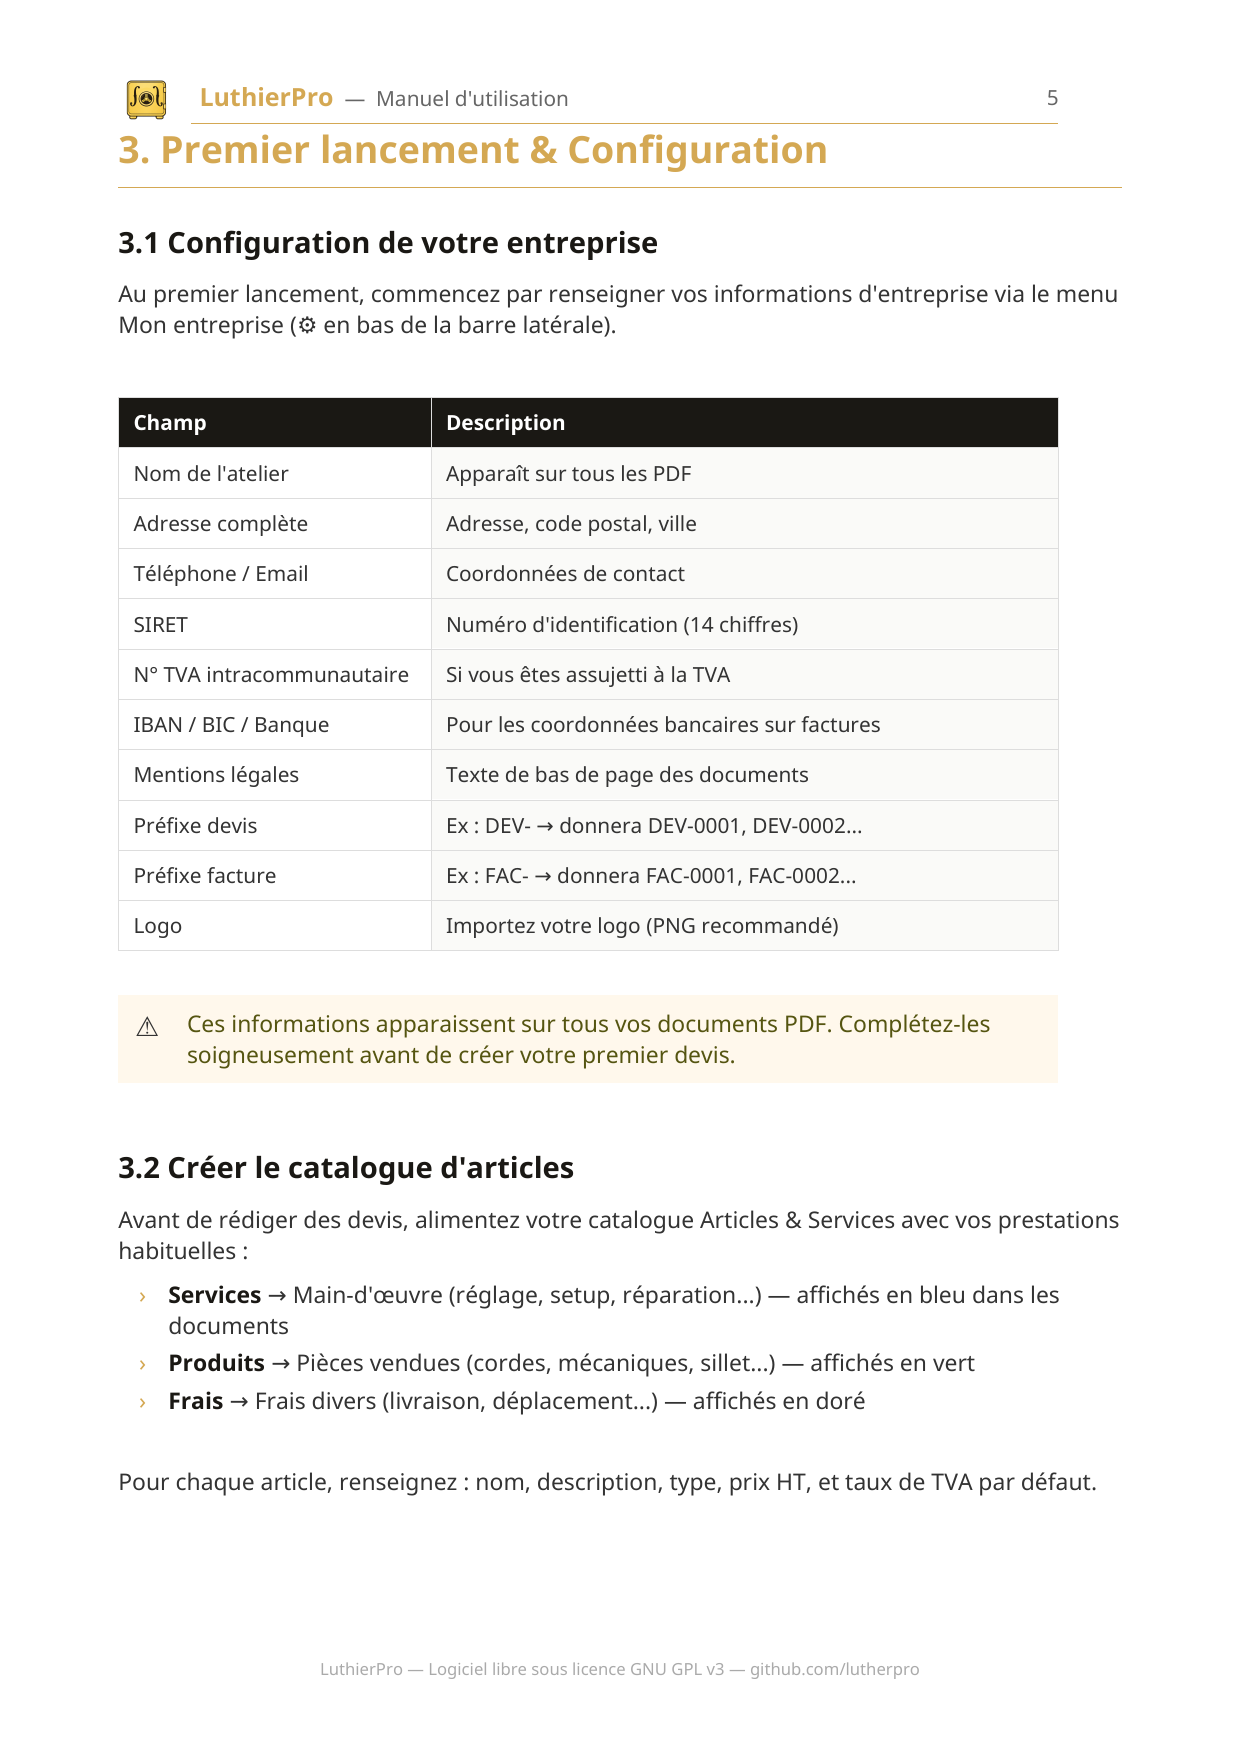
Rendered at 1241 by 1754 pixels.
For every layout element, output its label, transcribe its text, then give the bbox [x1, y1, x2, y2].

table_cell Préfixe facture [119, 851, 431, 900]
table_cell Texte de bas de page des documents [432, 750, 1058, 799]
table_cell SIRET [119, 599, 431, 648]
table_cell Apparaît sur tous les PDF [432, 448, 1058, 498]
text Pour chaque article, renseignez : nom, description, type, prix HT, et taux de TVA par défaut. [118, 1466, 1122, 1497]
table_cell Téléphone / Email [119, 549, 431, 598]
table_cell Préfixe devis [119, 801, 431, 850]
subtitle 3.1 Configuration de votre entreprise [118, 222, 1122, 262]
table_cell Nom de l'atelier [119, 448, 431, 498]
list Frais → Frais divers (livraison, déplacement...) — affichés en doré [139, 1385, 1122, 1416]
subtitle 3.2 Créer le catalogue d'articles [118, 1147, 1122, 1187]
table_cell Mentions légales [119, 750, 431, 799]
list Services → Main-d'œuvre (réglage, setup, réparation...) — affichés en bleu dans les documents [139, 1279, 1122, 1341]
table_cell N° TVA intracommunautaire [119, 650, 431, 699]
table_cell Logo [119, 901, 431, 950]
list Produits → Pièces vendues (cordes, mécaniques, sillet...) — affichés en vert [139, 1347, 1122, 1379]
table_cell IBAN / BIC / Banque [119, 700, 431, 749]
text Au premier lancement, commencez par renseigner vos informations d'entreprise via le menu Mon entreprise (⚙️ en bas de la barre latérale). [118, 278, 1122, 341]
table_header Champ [119, 398, 431, 447]
table_cell Ex : DEV- → donnera DEV-0001, DEV-0002... [432, 801, 1058, 850]
table_cell Si vous êtes assujetti à la TVA [432, 650, 1058, 699]
table_cell Adresse complète [119, 499, 431, 548]
table_header Description [432, 398, 1058, 447]
table_cell Pour les coordonnées bancaires sur factures [432, 700, 1058, 749]
table_cell Numéro d'identification (14 chiffres) [432, 599, 1058, 648]
table_header ⚠️ [118, 995, 181, 1083]
table_cell Coordonnées de contact [432, 549, 1058, 598]
subtitle 3. Premier lancement & Configuration [118, 123, 1122, 187]
table_header Ces informations apparaissent sur tous vos documents PDF. Complétez-les soigneusement avant de créer votre premier devis. [181, 995, 1058, 1083]
table_cell Ex : FAC- → donnera FAC-0001, FAC-0002... [432, 851, 1058, 900]
table_cell Importez votre logo (PNG recommandé) [432, 901, 1058, 950]
text Avant de rédiger des devis, alimentez votre catalogue Articles & Services avec vos prestations habituelles : [118, 1204, 1122, 1266]
picture [126, 80, 167, 120]
table_cell Adresse, code postal, ville [432, 499, 1058, 548]
